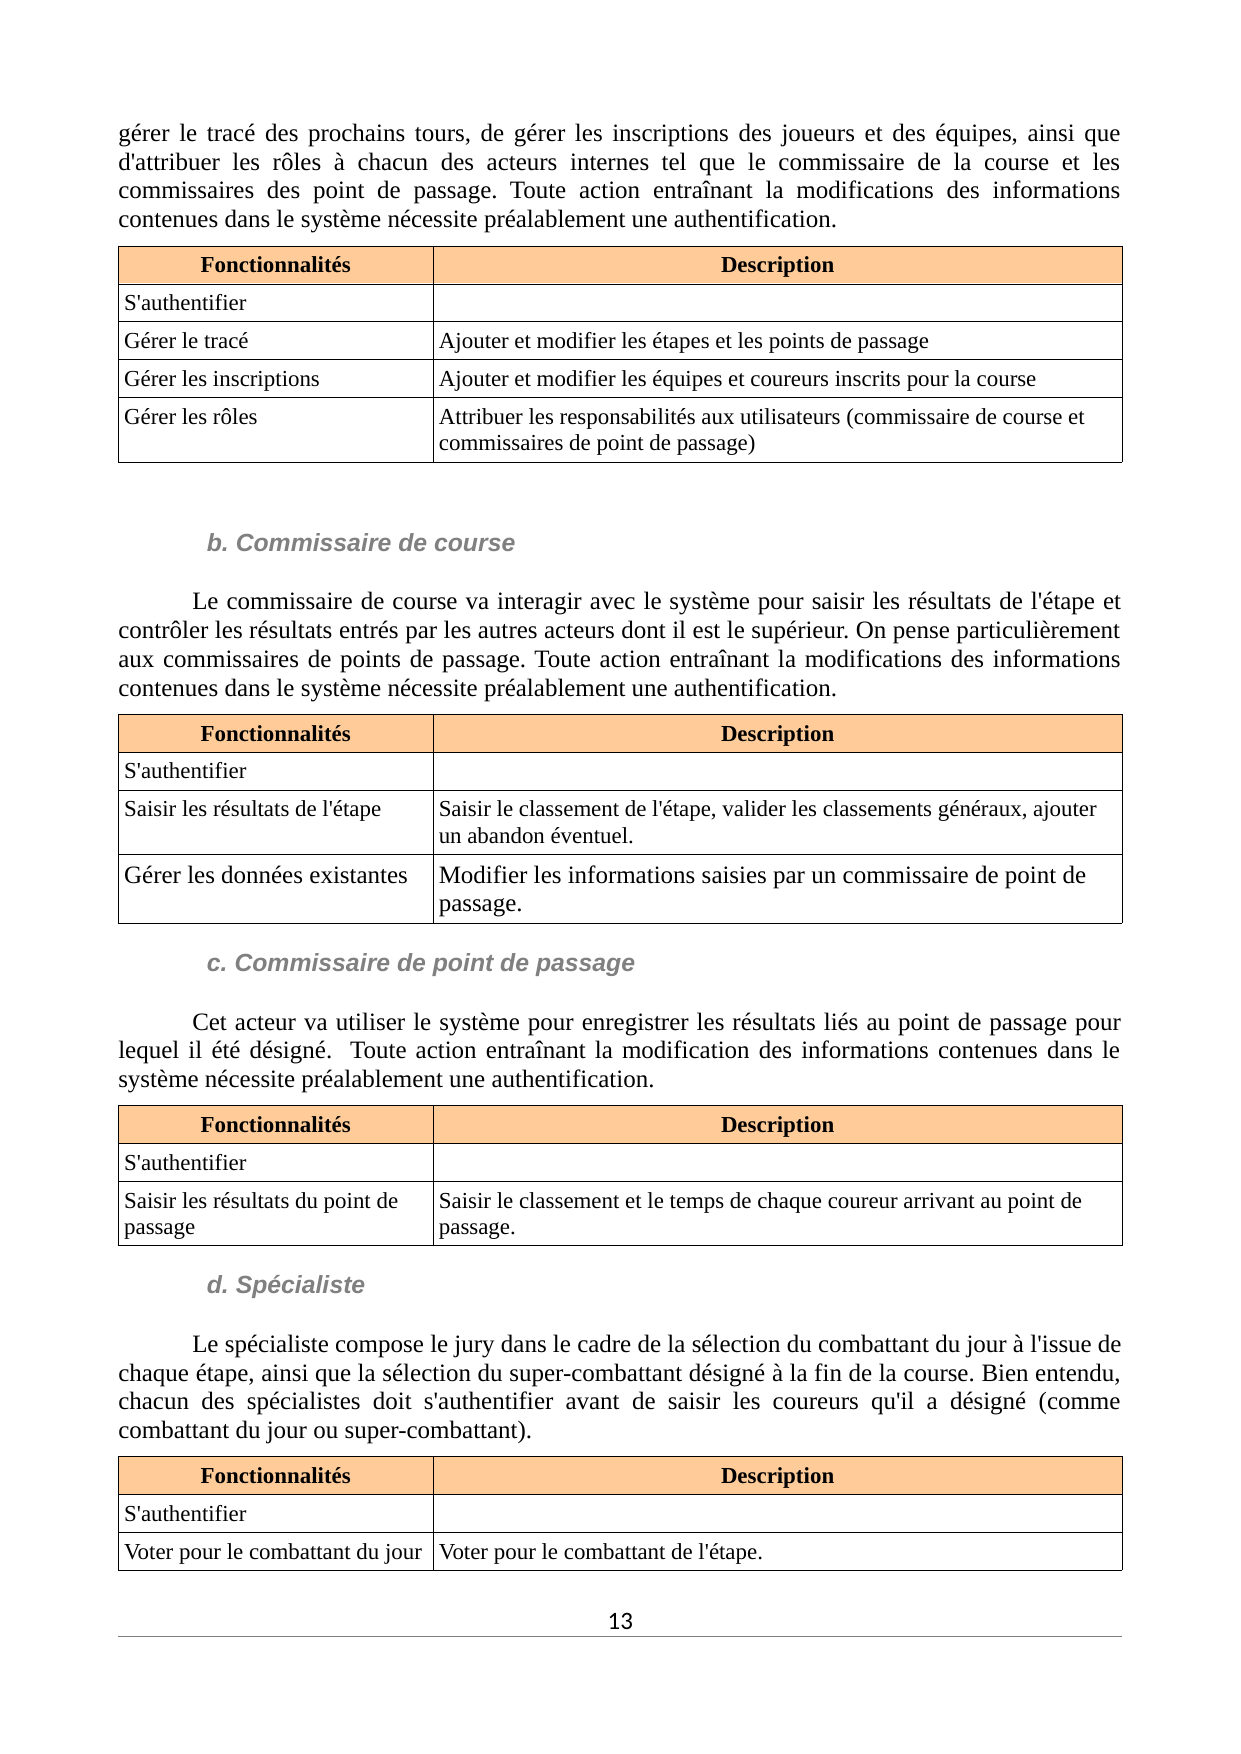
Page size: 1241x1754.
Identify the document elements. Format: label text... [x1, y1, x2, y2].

table_cell Modifier les informations saisies par un commissaire de point de passage. [434, 855, 1122, 923]
table_cell [434, 753, 1122, 790]
table_cell Saisir les résultats de l'étape [119, 791, 433, 854]
table_cell [434, 1144, 1122, 1181]
table_cell Ajouter et modifier les équipes et coureurs inscrits pour la course [434, 360, 1122, 397]
text Le spécialiste compose le jury dans le cadre de la sélection du combattant du jour à l'issue de chaque étape, ainsi que la sélection du super-combattant désigné à la fin de la course. Bien entendu, chacun des spécialistes doit s'authentifier avant de saisir les coureurs qu'il a désigné (comme combattant du jour ou super-combattant). [118, 1329, 1122, 1444]
table_header Description [434, 715, 1122, 752]
table_cell Saisir les résultats du point de passage [119, 1182, 433, 1245]
table_header Fonctionnalités [119, 247, 433, 283]
text gérer le tracé des prochains tours, de gérer les inscriptions des joueurs et des équipes, ainsi que d'attribuer les rôles à chacun des acteurs internes tel que le commissaire de la course et les commissaires des point de passage. Toute action entraînant la modifications des informations contenues dans le système nécessite préalablement une authentification. [118, 118, 1122, 233]
subtitle Commissaire de point de passage [207, 948, 1122, 976]
table_header Description [434, 1106, 1122, 1143]
table_cell Voter pour le combattant de l'étape. [434, 1533, 1122, 1570]
table_header Description [434, 247, 1122, 283]
table_cell Attribuer les responsabilités aux utilisateurs (commissaire de course et commissaires de point de passage) [434, 398, 1122, 462]
table_cell S'authentifier [119, 1144, 433, 1181]
table_cell Gérer le tracé [119, 322, 433, 359]
text Cet acteur va utiliser le système pour enregistrer les résultats liés au point de passage pour lequel il été désigné. Toute action entraînant la modification des informations contenues dans le système nécessite préalablement une authentification. [118, 1007, 1122, 1093]
subtitle Spécialiste [207, 1270, 1122, 1299]
table_cell S'authentifier [119, 753, 433, 790]
table_header Fonctionnalités [119, 715, 433, 752]
table_header Fonctionnalités [119, 1106, 433, 1143]
subtitle Commissaire de course [207, 528, 1122, 556]
table_cell Gérer les rôles [119, 398, 433, 462]
table_cell Ajouter et modifier les étapes et les points de passage [434, 322, 1122, 359]
table_cell [434, 285, 1122, 321]
table_header Fonctionnalités [119, 1457, 433, 1494]
table_cell Gérer les inscriptions [119, 360, 433, 397]
table_cell S'authentifier [119, 1495, 433, 1532]
table_cell [434, 1495, 1122, 1532]
table_cell Saisir le classement et le temps de chaque coureur arrivant au point de passage. [434, 1182, 1122, 1245]
table_header Description [434, 1457, 1122, 1494]
table_cell S'authentifier [119, 285, 433, 321]
table_cell Gérer les données existantes [119, 855, 433, 923]
text Le commissaire de course va interagir avec le système pour saisir les résultats de l'étape et contrôler les résultats entrés par les autres acteurs dont il est le supérieur. On pense particulièrement aux commissaires de points de passage. Toute action entraînant la modifications des informations contenues dans le système nécessite préalablement une authentification. [118, 586, 1122, 701]
table_cell Voter pour le combattant du jour [119, 1533, 433, 1570]
table_cell Saisir le classement de l'étape, valider les classements généraux, ajouter un abandon éventuel. [434, 791, 1122, 854]
